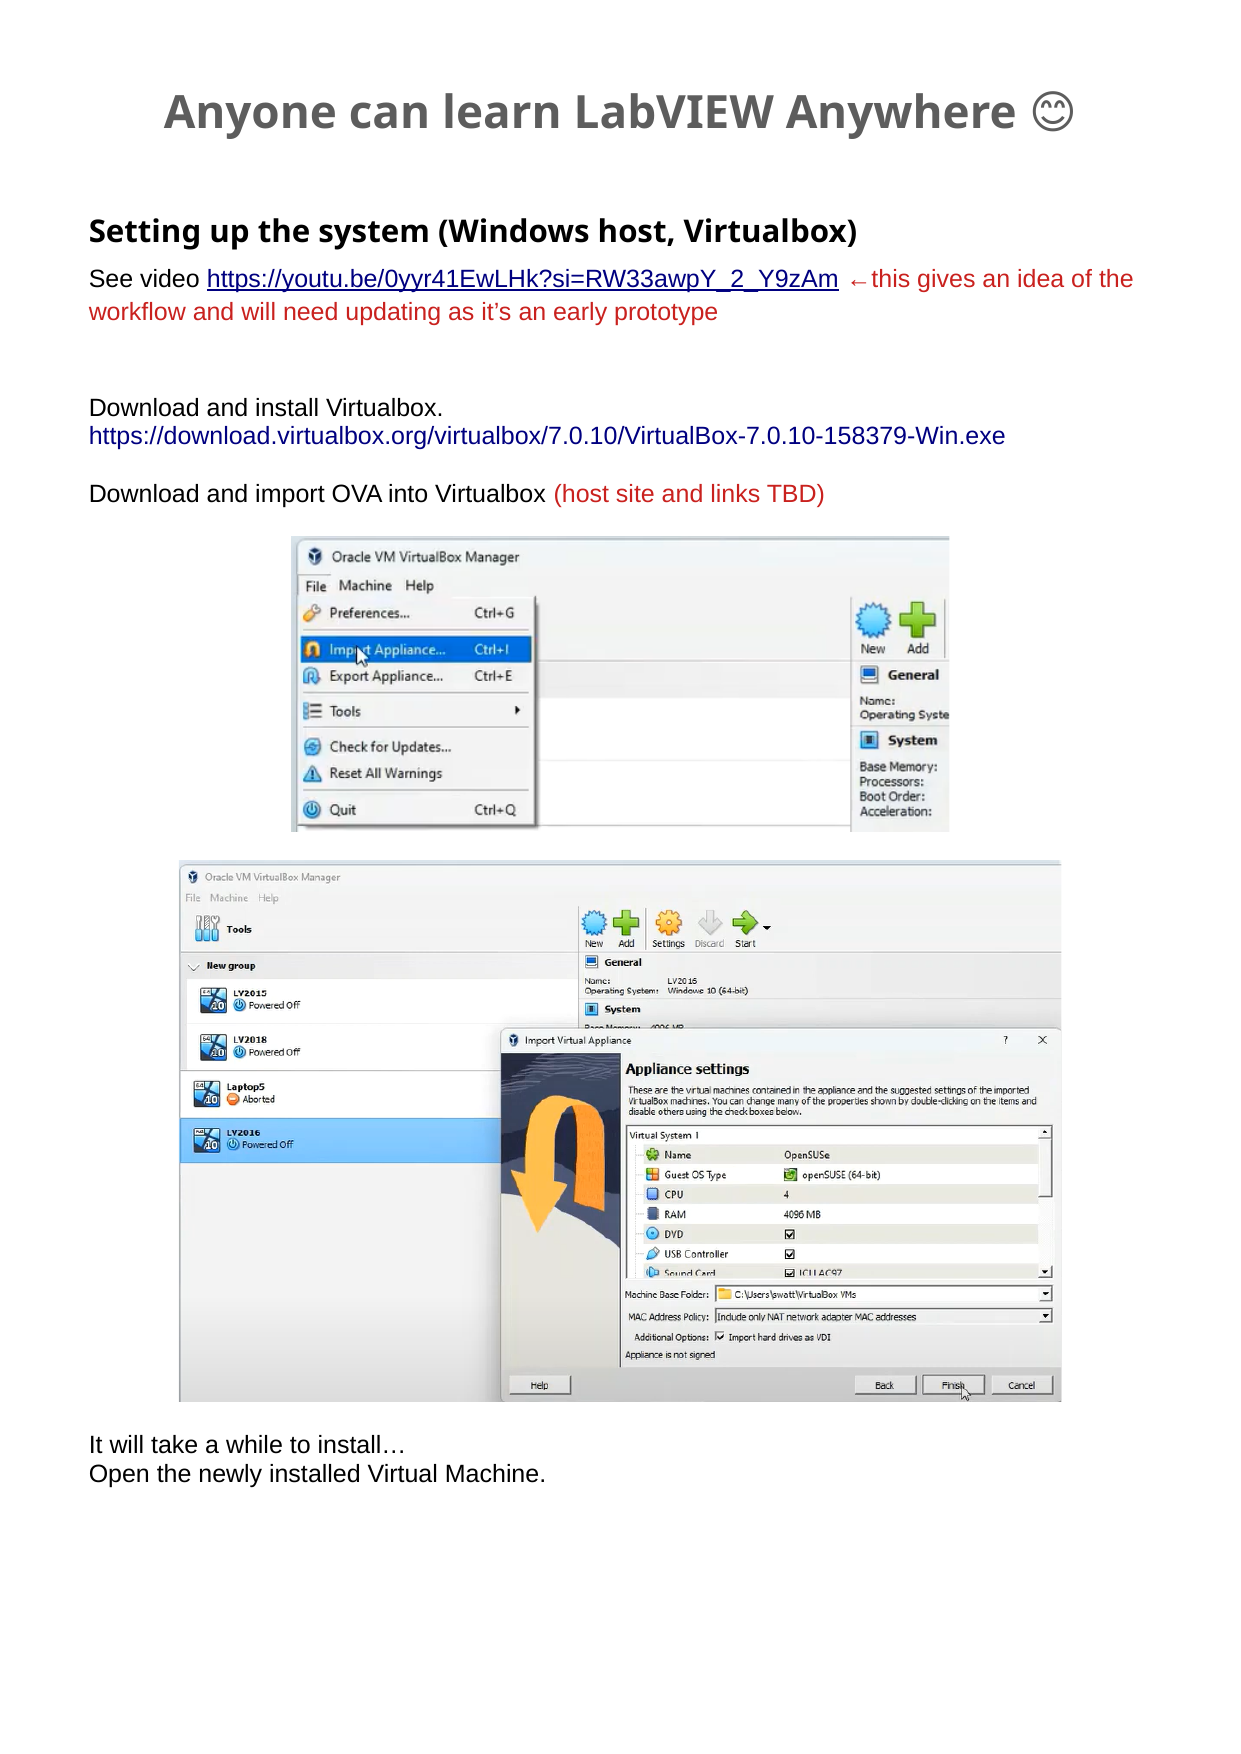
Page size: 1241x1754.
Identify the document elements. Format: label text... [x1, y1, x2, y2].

picture [291, 536, 950, 832]
subtitle Setting up the system (Windows host, Virtualbox) [88, 209, 1152, 252]
text https://download.virtualbox.org/virtualbox/7.0.10/VirtualBox-7.0.10-158379-Win.exe [88, 421, 1152, 450]
text Open the newly installed Virtual Machine. [88, 1459, 1152, 1488]
text It will take a while to install… [88, 1430, 1152, 1459]
text See video https://youtu.be/0yyr41EwLHk?si=RW33awpY_2_Y9zAm ←this gives an idea of the workflow and will need updating as it’s an early prototype [88, 264, 1152, 326]
text Download and install Virtualbox. [88, 393, 1152, 421]
text Download and import OVA into Virtualbox (host site and links TBD) [88, 479, 1152, 508]
picture [178, 860, 1062, 1402]
